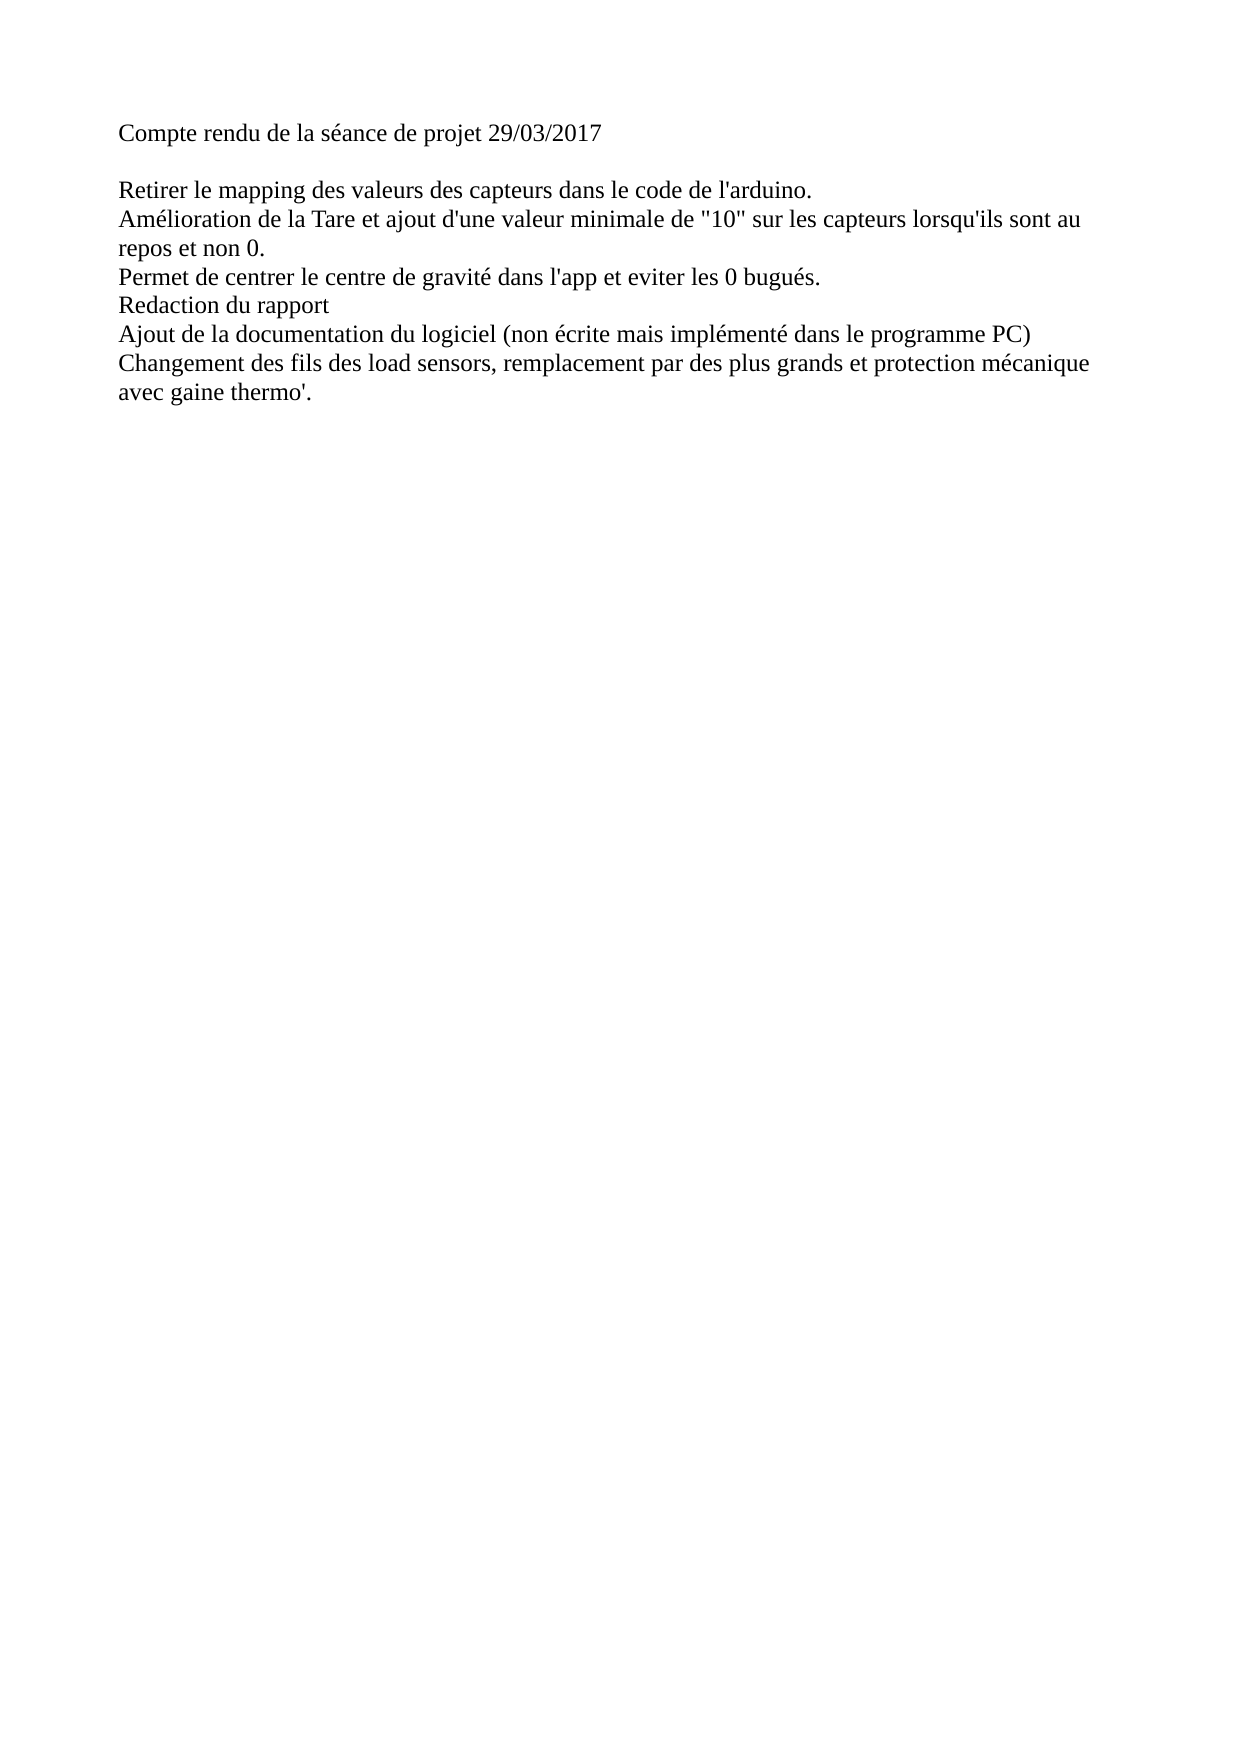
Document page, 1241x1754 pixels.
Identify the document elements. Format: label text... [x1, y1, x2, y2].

text Amélioration de la Tare et ajout d'une valeur minimale de "10" sur les capteurs lorsqu'ils sont au repos et non 0. [118, 204, 1122, 262]
text Retirer le mapping des valeurs des capteurs dans le code de l'arduino. [118, 176, 1122, 204]
text Permet de centrer le centre de gravité dans l'app et eviter les 0 bugués. [118, 262, 1122, 291]
text Ajout de la documentation du logiciel (non écrite mais implémenté dans le programme PC) [118, 319, 1122, 348]
text Changement des fils des load sensors, remplacement par des plus grands et protection mécanique avec gaine thermo'. [118, 348, 1122, 406]
text Compte rendu de la séance de projet 29/03/2017 [118, 118, 1122, 147]
text Redaction du rapport [118, 291, 1122, 319]
